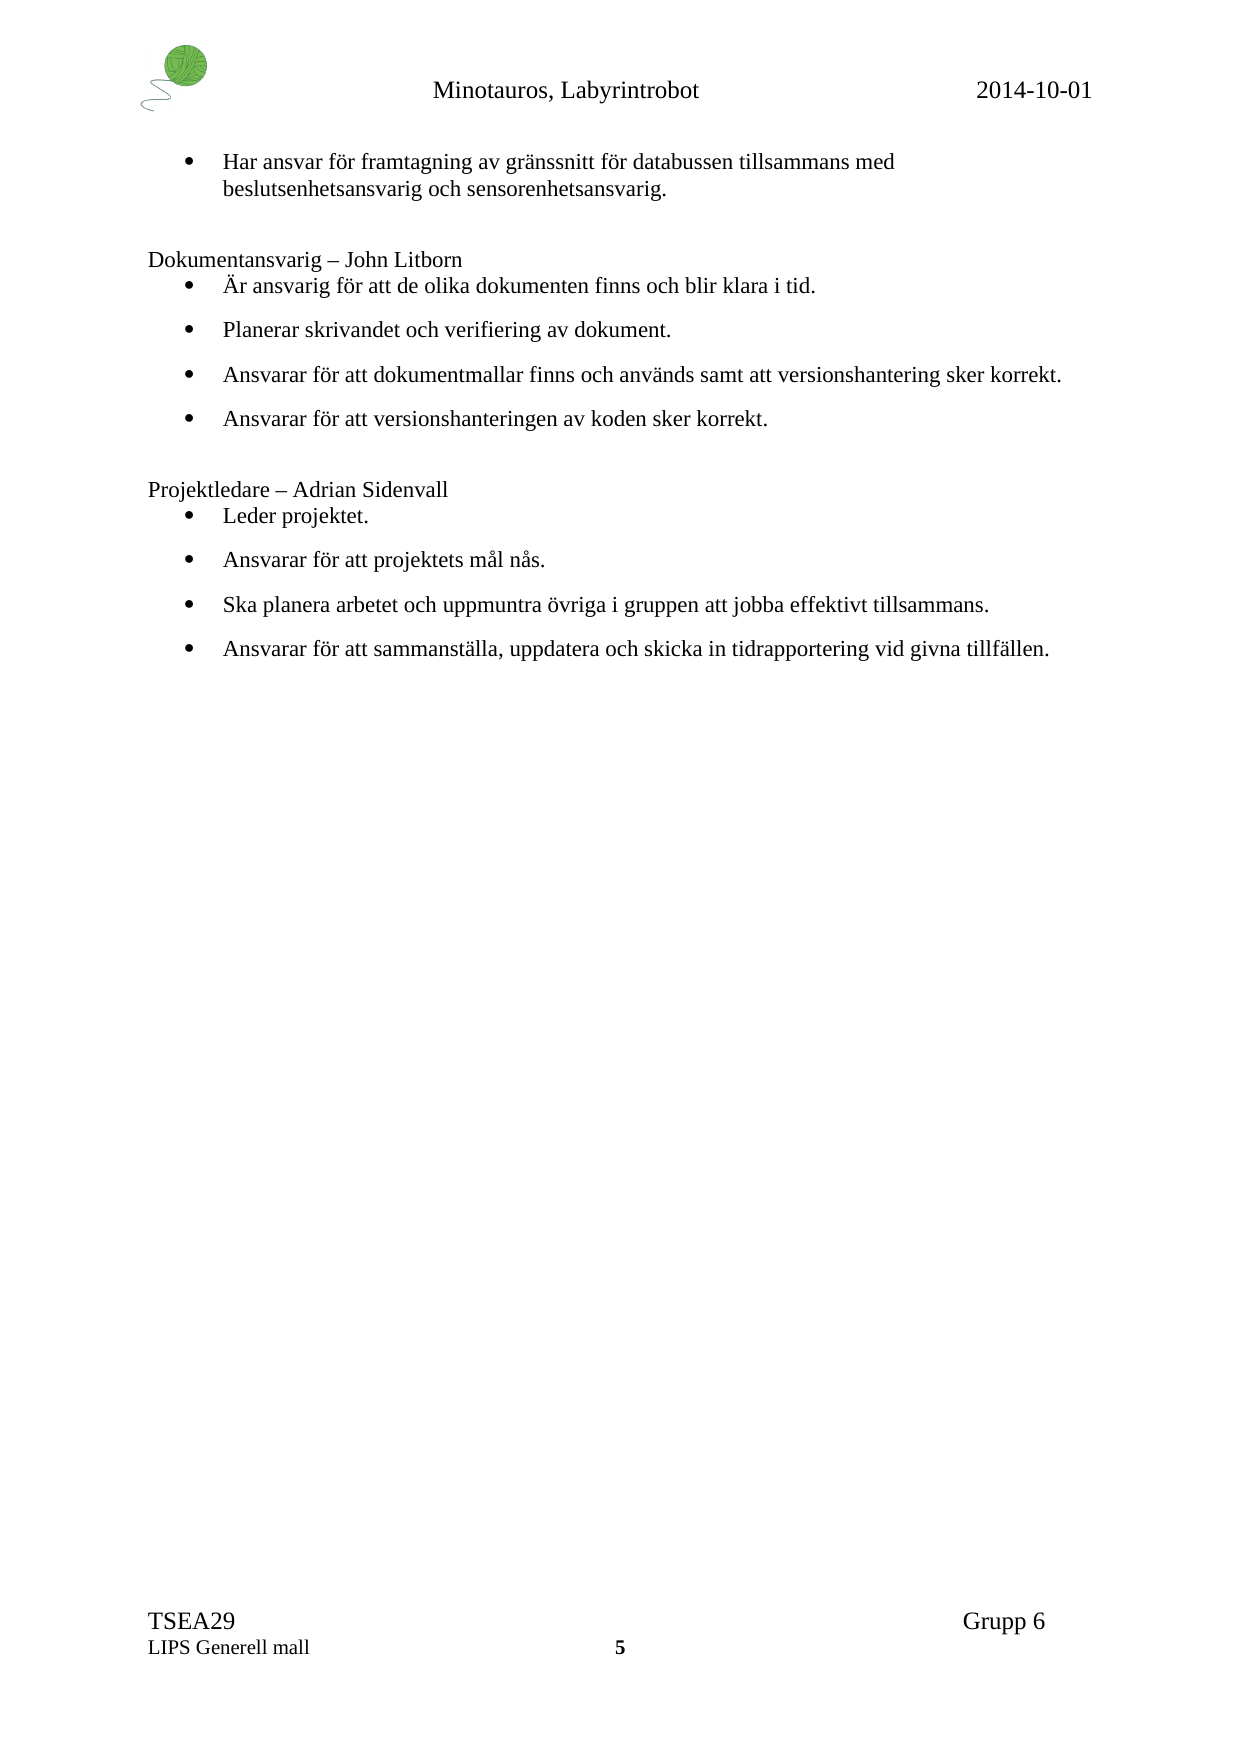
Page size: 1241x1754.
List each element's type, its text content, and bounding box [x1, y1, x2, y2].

list Leder projektet. [185, 502, 1092, 528]
text Projektledare – Adrian Sidenvall [148, 476, 1092, 502]
list Ansvarar för att sammanställa, uppdatera och skicka in tidrapportering vid givna tillfällen. [185, 635, 1092, 661]
text Dokumentansvarig – John Litborn [148, 246, 1092, 272]
list Ansvarar för att dokumentmallar finns och används samt att versionshantering sker korrekt. [185, 361, 1092, 387]
list Ansvarar för att versionshanteringen av koden sker korrekt. [185, 405, 1092, 431]
list Ansvarar för att projektets mål nås. [185, 546, 1092, 573]
list Ska planera arbetet och uppmuntra övriga i gruppen att jobba effektivt tillsammans. [185, 591, 1092, 617]
list Är ansvarig för att de olika dokumenten finns och blir klara i tid. [185, 272, 1092, 299]
list Planerar skrivandet och verifiering av dokument. [185, 317, 1092, 343]
list Har ansvar för framtagning av gränssnitt för databussen tillsammans med beslutsenhetsansvarig och sensorenhetsansvarig. [185, 148, 1092, 202]
